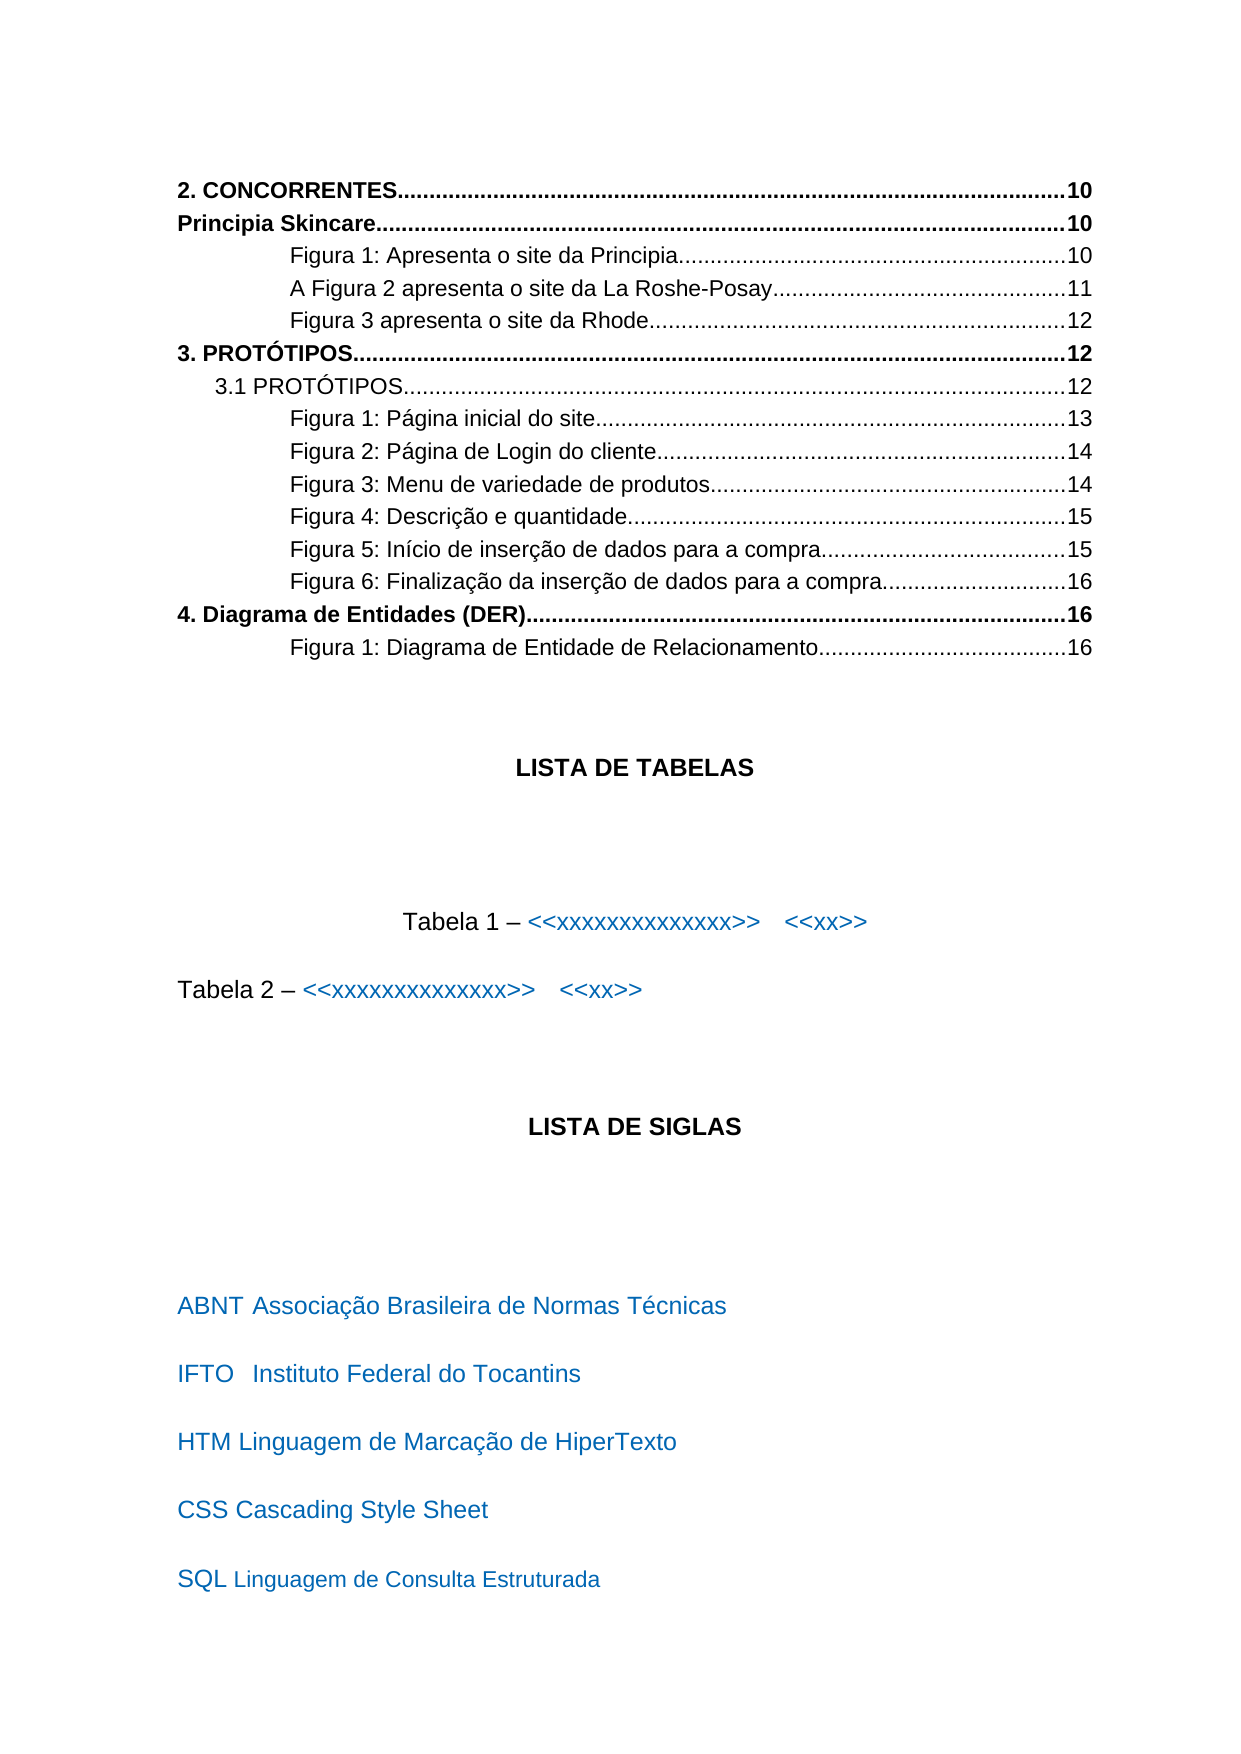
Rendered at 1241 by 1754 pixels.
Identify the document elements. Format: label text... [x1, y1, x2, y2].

text Figura 3 apresenta o site da Rhode 12 [289, 307, 1093, 334]
text Figura 5: Início de inserção de dados para a compra 15 [289, 536, 1093, 562]
text Figura 3: Menu de variedade de produtos. 14 [289, 471, 1093, 497]
text Tabela 2 – <<xxxxxxxxxxxxxx>> <<xx>> [177, 976, 1093, 1004]
text Figura 1: Página inicial do site. 13 [289, 405, 1093, 432]
text Figura 6: Finalização da inserção de dados para a compra. 16 [289, 568, 1093, 595]
text Figura 1: Apresenta o site da Principia. 10 [289, 242, 1093, 269]
text Figura 4: Descrição e quantidade. 15 [289, 503, 1093, 529]
text CSS Cascading Style Sheet [177, 1496, 1093, 1524]
text 2. CONCORRENTES 10 [177, 177, 1093, 203]
text LISTA DE SIGLAS [177, 1112, 1093, 1141]
text Tabela 1 – <<xxxxxxxxxxxxxx>> <<xx>> [177, 821, 1093, 936]
text HTM Linguagem de Marcação de HiperTexto [177, 1427, 1093, 1456]
text IFTO Instituto Federal do Tocantins [177, 1359, 1093, 1388]
text Figura 1: Diagrama de Entidade de Relacionamento 16 [289, 633, 1093, 660]
text A Figura 2 apresenta o site da La Roshe-Posay 11 [289, 275, 1093, 301]
text 3.1 PROTÓTIPOS 12 [214, 373, 1093, 399]
text SQL Linguagem de Consulta Estruturada [177, 1564, 1093, 1592]
text Figura 2: Página de Login do cliente. 14 [289, 438, 1093, 464]
text ABNT Associação Brasileira de Normas Técnicas [177, 1291, 1093, 1320]
text LISTA DE TABELAS [177, 753, 1093, 782]
text 3. PROTÓTIPOS 12 [177, 340, 1093, 366]
text 4. Diagrama de Entidades (DER) 16 [177, 601, 1093, 627]
text Principia Skincare 10 [177, 210, 1093, 236]
